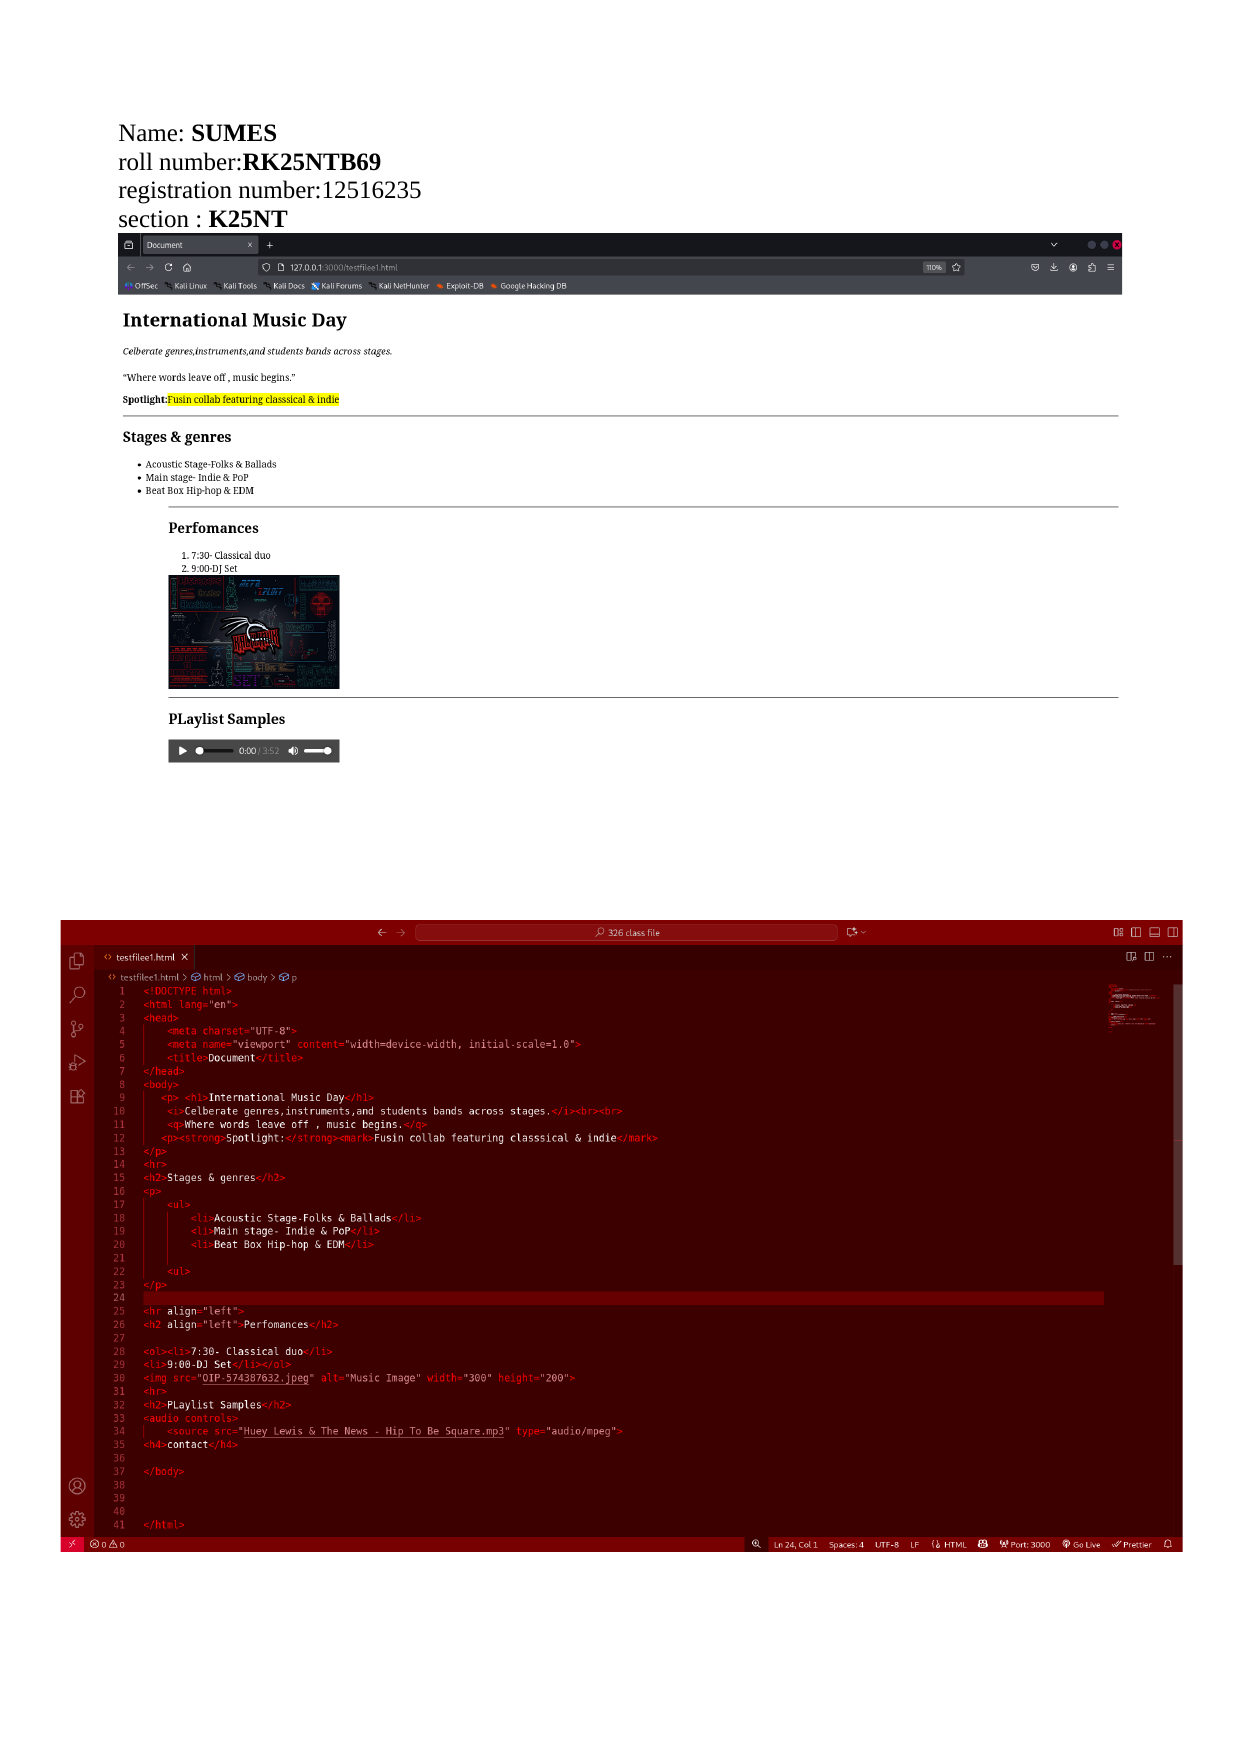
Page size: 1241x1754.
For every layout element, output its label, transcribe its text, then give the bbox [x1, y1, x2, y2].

text section : K25NT [118, 204, 1122, 233]
picture [60, 920, 1183, 1552]
text registration number:12516235 [118, 176, 1122, 204]
text Name: SUMES [118, 118, 1122, 147]
picture [118, 233, 1123, 783]
text roll number:RK25NTB69 [118, 147, 1122, 176]
